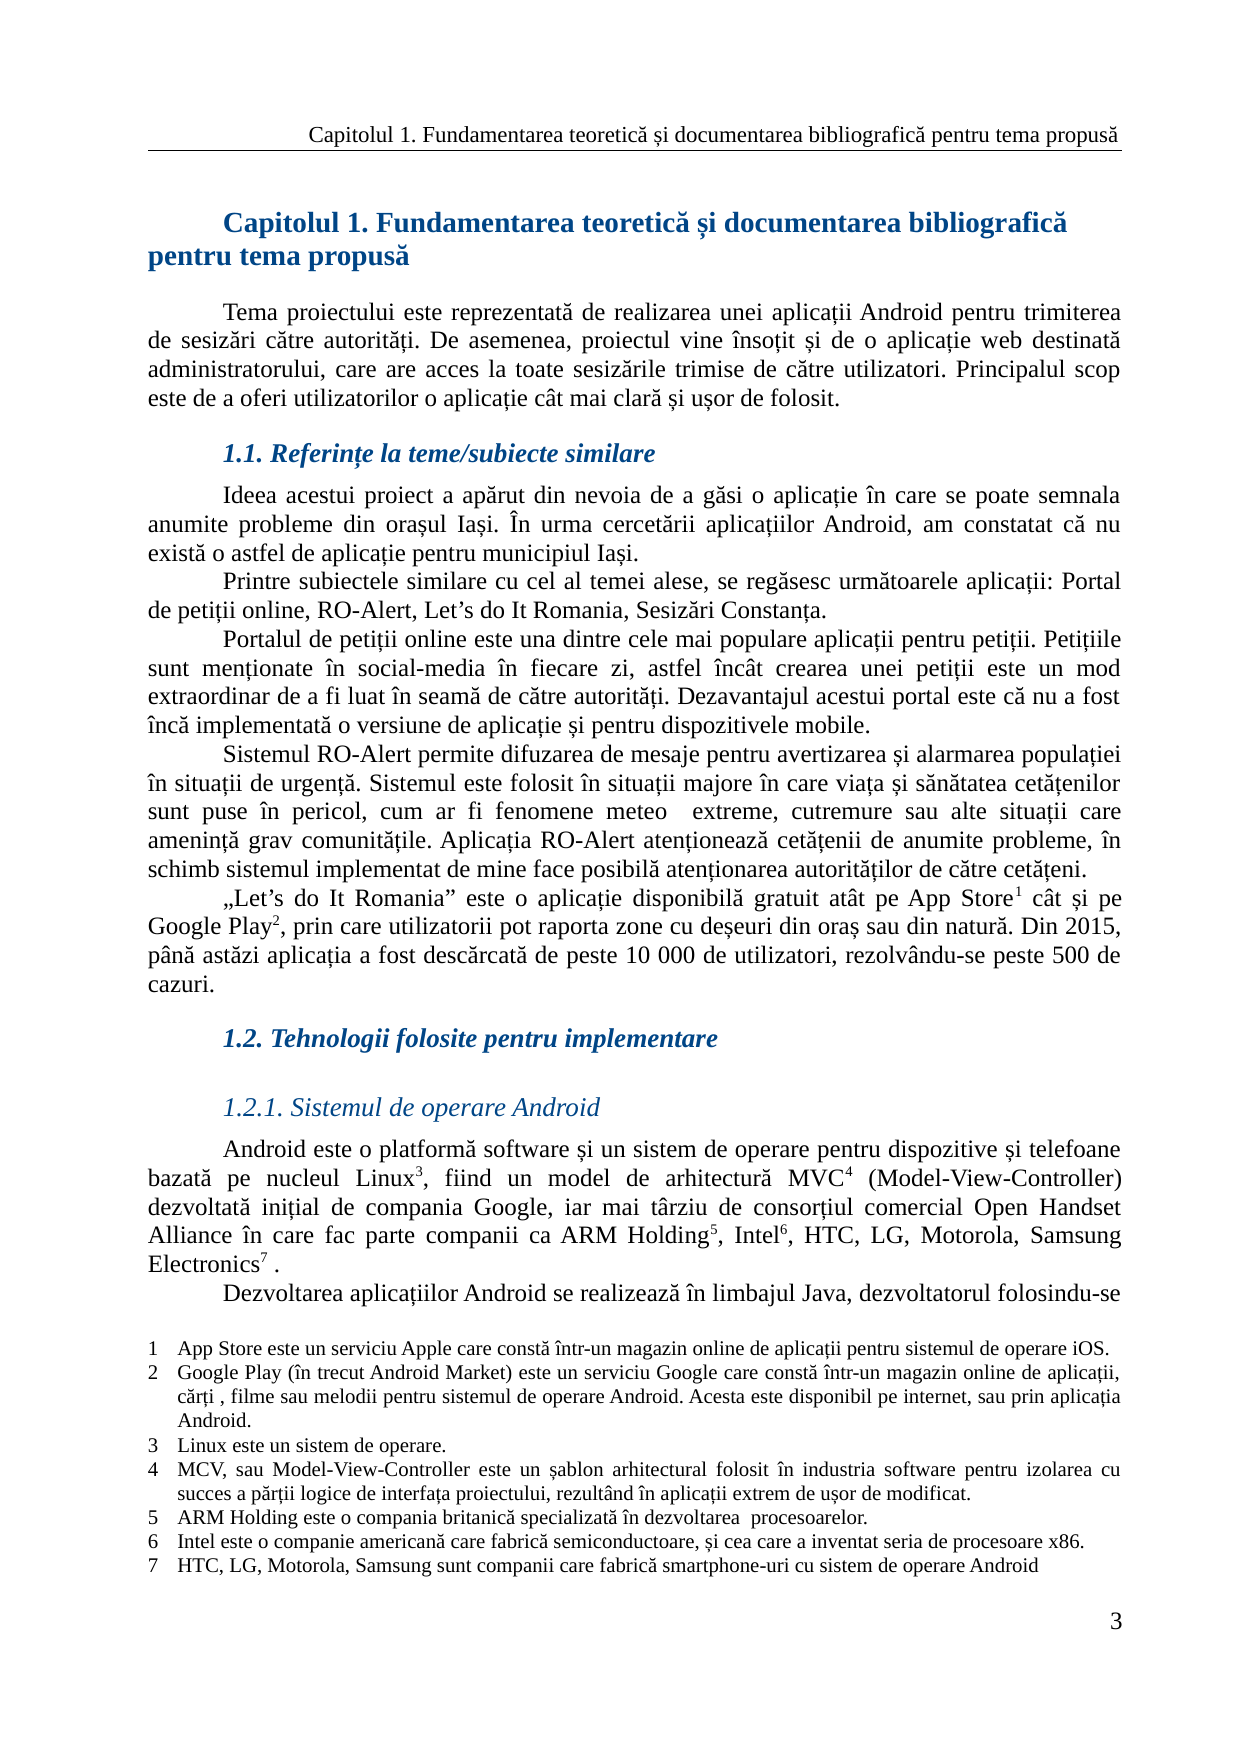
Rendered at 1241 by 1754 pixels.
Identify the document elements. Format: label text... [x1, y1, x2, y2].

text Intel este o companie americană care fabrică semiconductoare, și cea care a inventat seria de procesoare x86. [148, 1529, 1122, 1553]
text HTC, LG, Motorola, Samsung sunt companii care fabrică smartphone-uri cu sistem de operare Android [148, 1553, 1122, 1577]
text Dezvoltarea aplicațiilor Android se realizează în limbajul Java, dezvoltatorul folosindu-se [148, 1278, 1122, 1307]
text Android este o platformă software și un sistem de operare pentru dispozitive și telefoane bazată pe nucleul Linux, fiind un model de arhitectură MVC (Model-View-Controller) dezvoltată inițial de compania Google, iar mai târziu de consorțiul comercial Open Handset Alliance în care fac parte companii ca ARM Holding, Intel, HTC, LG, Motorola, Samsung Electronics . [148, 1134, 1122, 1278]
text App Store este un serviciu Apple care constă într-un magazin online de aplicații pentru sistemul de operare iOS. [148, 1336, 1122, 1360]
subtitle Fundamentarea teoretică și documentarea bibliografică pentru tema propusă [148, 205, 1122, 272]
text „Let’s do It Romania” este o aplicație disponibilă gratuit atât pe App Store cât și pe Google Play, prin care utilizatorii pot raporta zone cu deșeuri din oraș sau din natură. Din 2015, până astăzi aplicația a fost descărcată de peste 10 000 de utilizatori, rezolvându-se peste 500 de cazuri. [148, 883, 1122, 998]
subtitle Referințe la teme/subiecte similare [223, 437, 1122, 468]
text Tema proiectului este reprezentată de realizarea unei aplicații Android pentru trimiterea de sesizări către autorități. De asemenea, proiectul vine însoțit și de o aplicație web destinată administratorului, care are acces la toate sesizările trimise de către utilizatori. Principalul scop este de a oferi utilizatorilor o aplicație cât mai clară și ușor de folosit. [148, 297, 1122, 412]
text Google Play (în trecut Android Market) este un serviciu Google care constă într-un magazin online de aplicații, cărți , filme sau melodii pentru sistemul de operare Android. Acesta este disponibil pe internet, sau prin aplicația Android. [148, 1360, 1122, 1432]
text ARM Holding este o compania britanică specializată în dezvoltarea procesoarelor. [148, 1505, 1122, 1529]
text MCV, sau Model-View-Controller este un șablon arhitectural folosit în industria software pentru izolarea cu succes a părții logice de interfața proiectului, rezultând în aplicații extrem de ușor de modificat. [148, 1457, 1122, 1505]
text Ideea acestui proiect a apărut din nevoia de a găsi o aplicație în care se poate semnala anumite probleme din orașul Iași. În urma cercetării aplicațiilor Android, am constatat că nu există o astfel de aplicație pentru municipiul Iași. [148, 480, 1122, 566]
subtitle Sistemul de operare Android [223, 1091, 1122, 1122]
text Portalul de petiții online este una dintre cele mai populare aplicații pentru petiții. Petițiile sunt menționate în social-media în fiecare zi, astfel încât crearea unei petiții este un mod extraordinar de a fi luat în seamă de către autorități. Dezavantajul acestui portal este că nu a fost încă implementată o versiune de aplicație și pentru dispozitivele mobile. [148, 624, 1122, 739]
text Linux este un sistem de operare. [148, 1432, 1122, 1457]
text Printre subiectele similare cu cel al temei alese, se regăsesc următoarele aplicații: Portal de petiții online, RO-Alert, Let’s do It Romania, Sesizări Constanța. [148, 566, 1122, 624]
text Sistemul RO-Alert permite difuzarea de mesaje pentru avertizarea și alarmarea populației în situații de urgență. Sistemul este folosit în situații majore în care viața și sănătatea cetățenilor sunt puse în pericol, cum ar fi fenomene meteo extreme, cutremure sau alte situații care amenință grav comunitățile. Aplicația RO-Alert atenționează cetățenii de anumite probleme, în schimb sistemul implementat de mine face posibilă atenționarea autorităților de către cetățeni. [148, 739, 1122, 883]
subtitle Tehnologii folosite pentru implementare [223, 1022, 1122, 1054]
